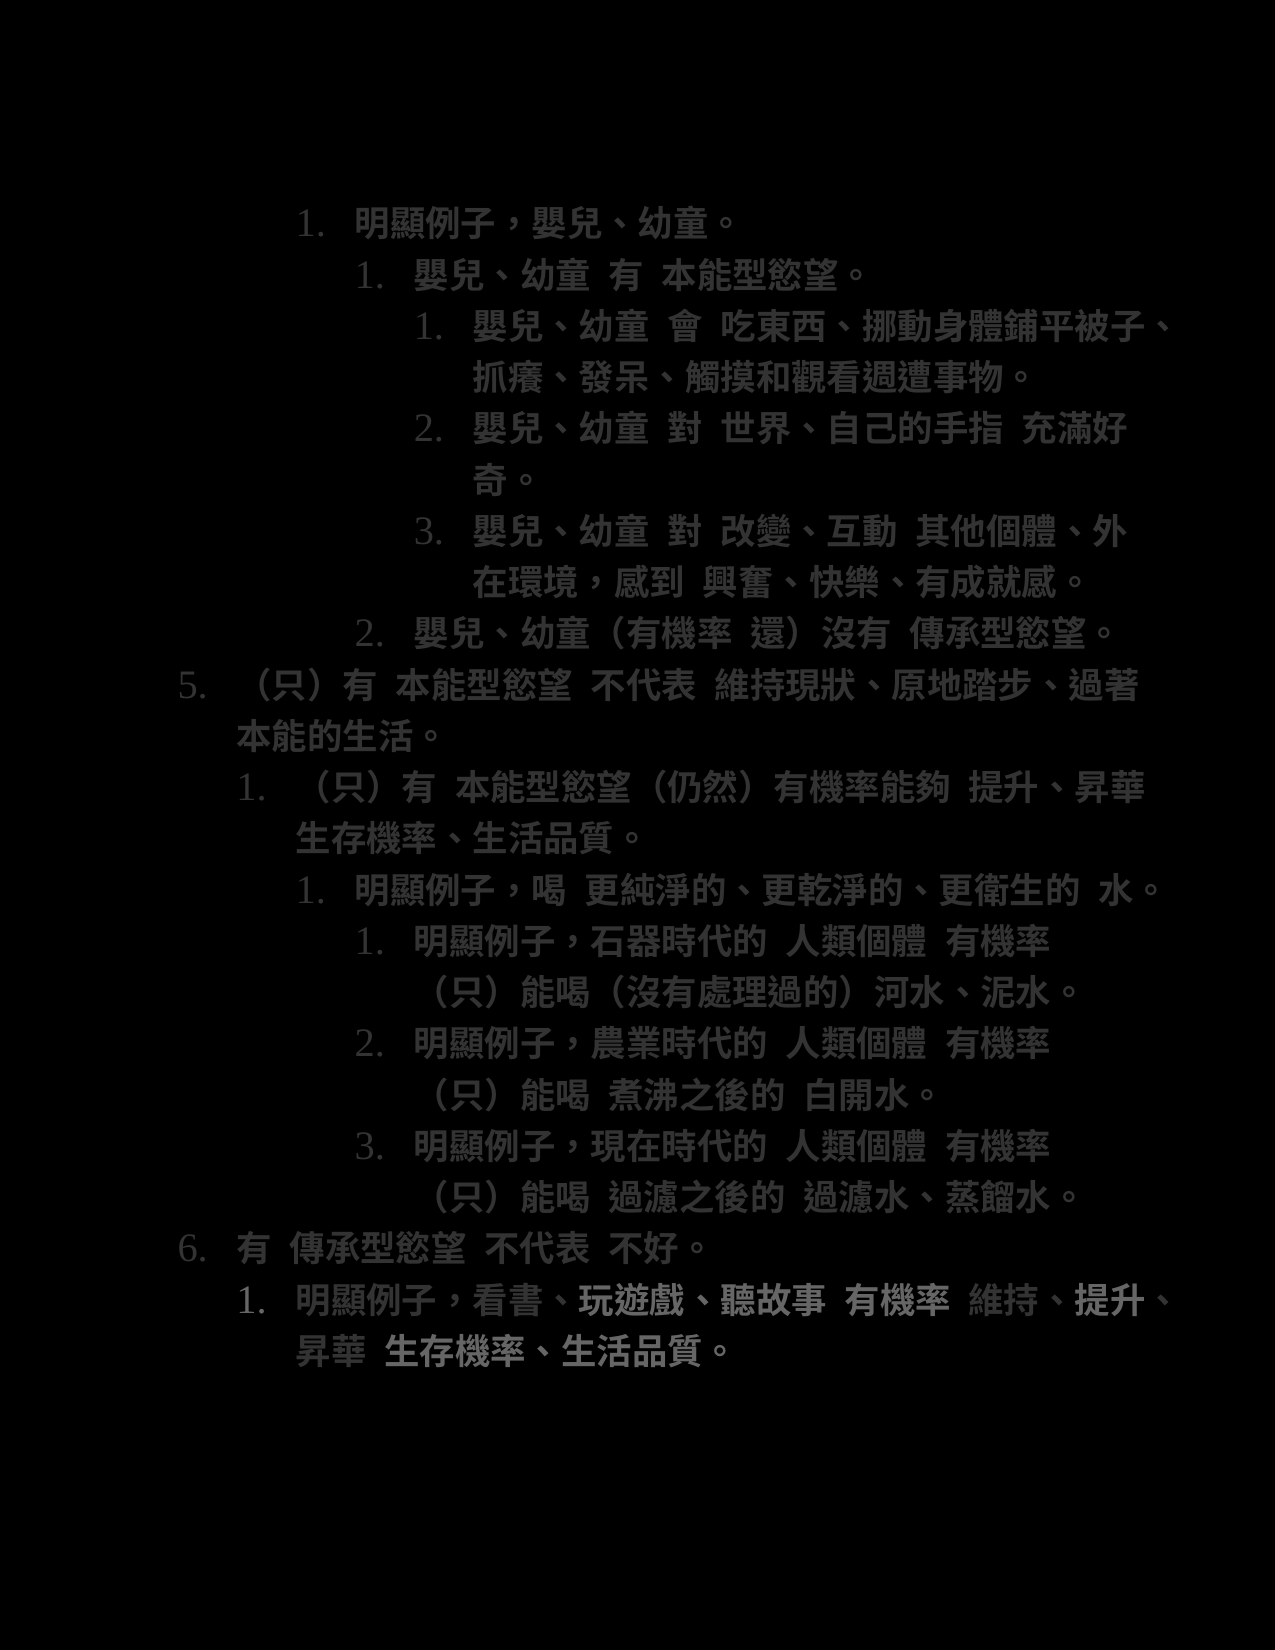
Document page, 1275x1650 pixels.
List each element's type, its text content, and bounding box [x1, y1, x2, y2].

list 嬰兒、幼童（有機率 還）沒有 傳承型慾望。 [354, 606, 1157, 657]
list 明顯例子，現在時代的 人類個體 有機率（只）能喝 過濾之後的 過濾水、蒸餾水。 [354, 1118, 1157, 1221]
list 明顯例子，石器時代的 人類個體 有機率（只）能喝（沒有處理過的）河水、泥水。 [354, 913, 1157, 1016]
list 明顯例子，看書、玩遊戲、聽故事 有機率 維持、提升、昇華 生存機率、生活品質。 [236, 1272, 1157, 1374]
list 嬰兒、幼童 會 吃東西、挪動身體鋪平被子、抓癢、發呆、觸摸和觀看週遭事物。 [413, 298, 1157, 401]
list 明顯例子，喝 更純淨的、更乾淨的、更衛生的 水。 [295, 862, 1157, 913]
list 嬰兒、幼童 對 世界、自己的手指 充滿好奇。 [413, 401, 1157, 503]
list 明顯例子，嬰兒、幼童。 [295, 196, 1157, 247]
list 有 傳承型慾望 不代表 不好。 [177, 1221, 1157, 1272]
list 嬰兒、幼童 對 改變、互動 其他個體、外在環境，感到 興奮、快樂、有成就感。 [413, 503, 1157, 606]
list 嬰兒、幼童 有 本能型慾望。 [354, 247, 1157, 298]
list （只）有 本能型慾望 不代表 維持現狀、原地踏步、過著本能的生活。 [177, 657, 1157, 759]
list 明顯例子，農業時代的 人類個體 有機率（只）能喝 煮沸之後的 白開水。 [354, 1016, 1157, 1118]
list （只）有 本能型慾望（仍然）有機率能夠 提升、昇華 生存機率、生活品質。 [236, 759, 1157, 862]
